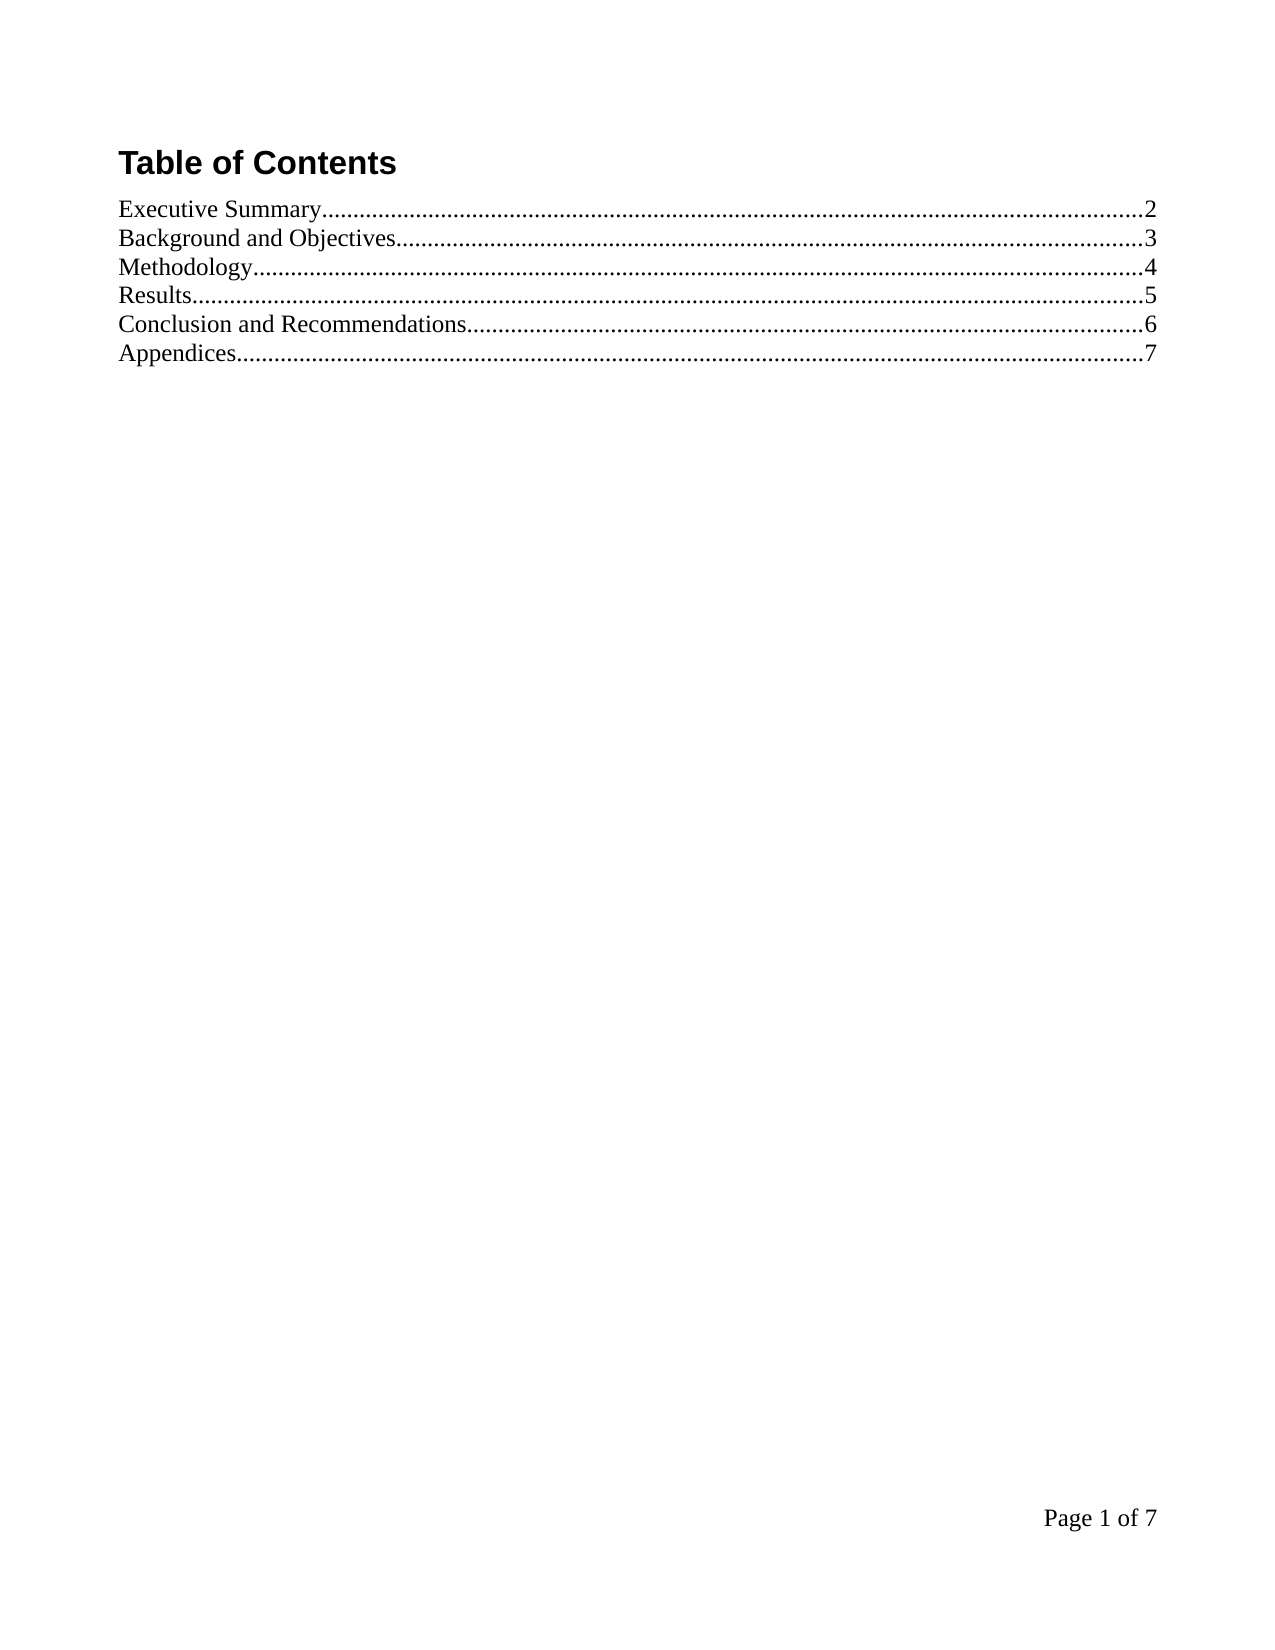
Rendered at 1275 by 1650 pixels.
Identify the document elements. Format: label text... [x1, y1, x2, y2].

text Conclusion and Recommendations 6 [118, 309, 1157, 338]
text Background and Objectives 3 [118, 223, 1157, 252]
text Methodology 4 [118, 252, 1157, 280]
text Executive Summary 2 [118, 194, 1157, 223]
text Appendices 7 [118, 338, 1157, 367]
text Results 5 [118, 280, 1157, 309]
subtitle Table of Contents [118, 143, 1157, 182]
